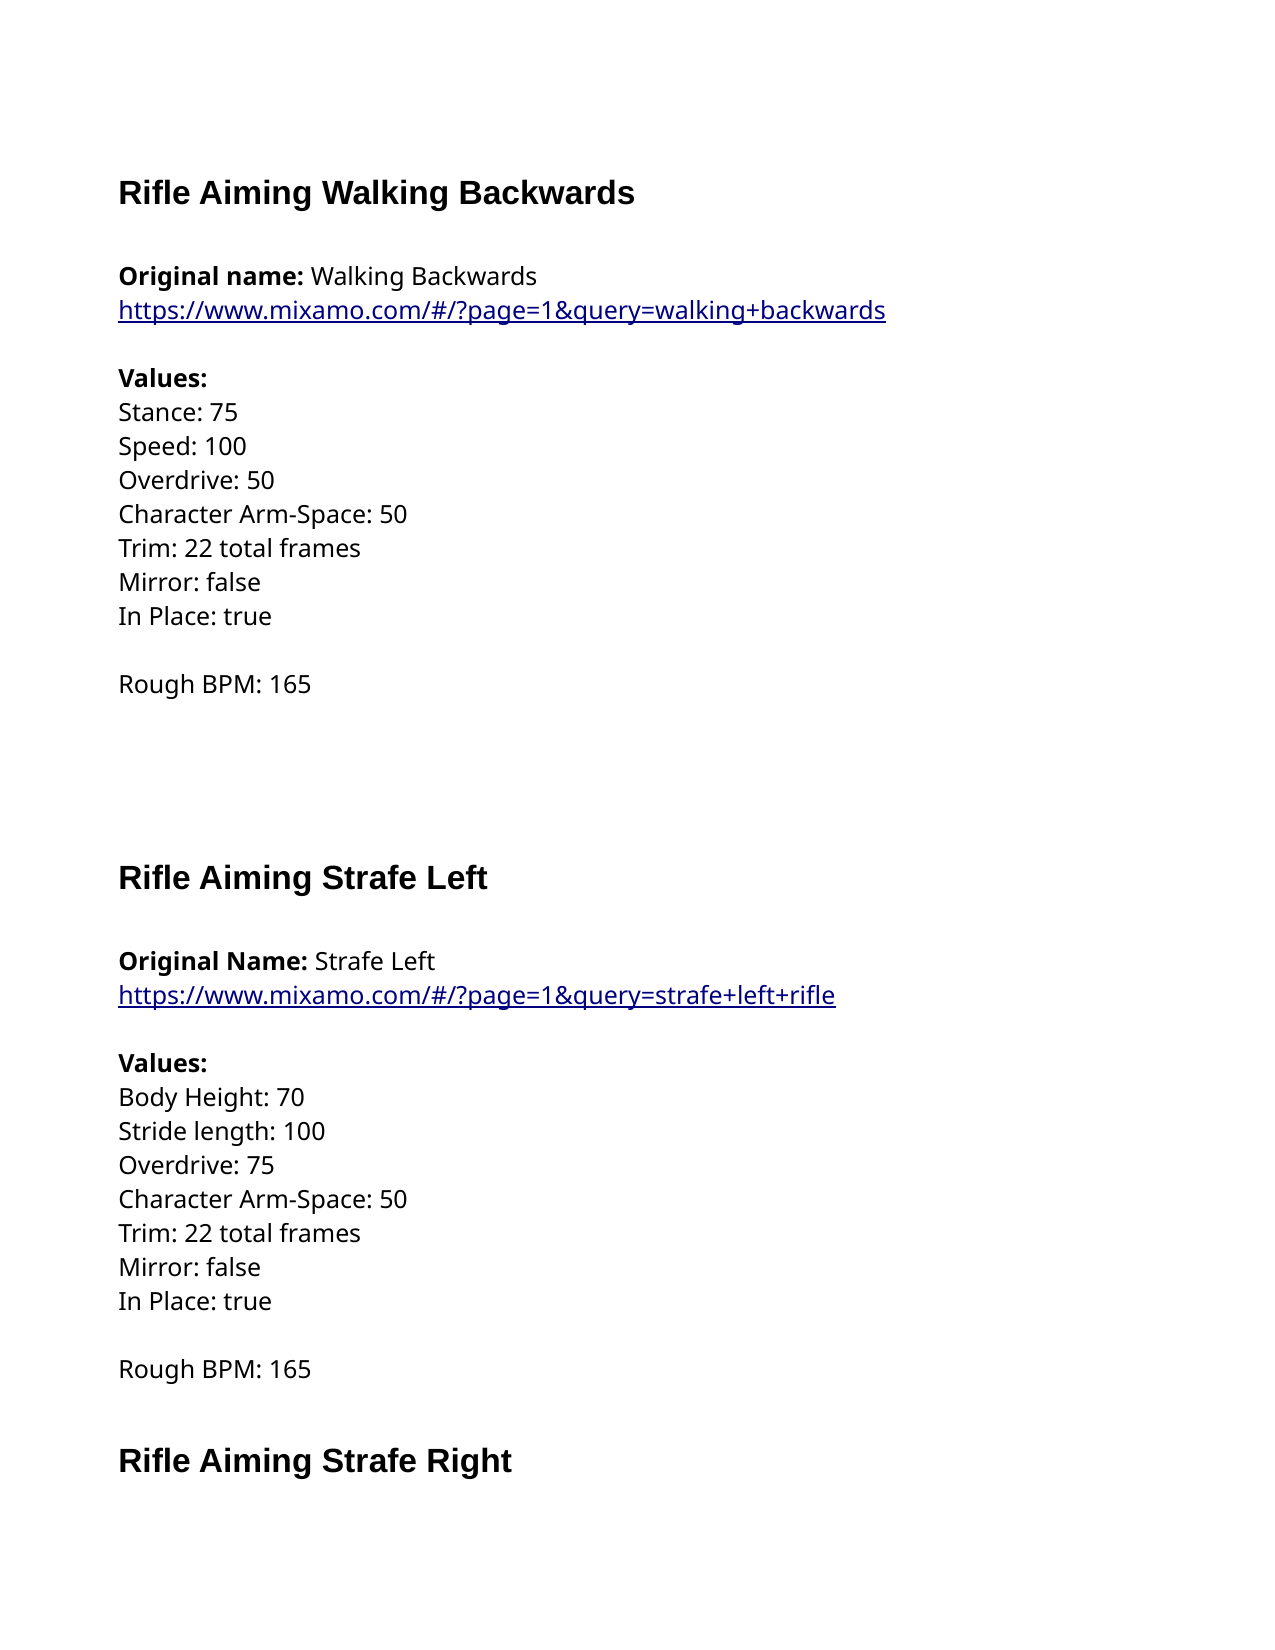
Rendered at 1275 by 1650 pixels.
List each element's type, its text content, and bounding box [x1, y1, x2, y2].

text In Place: true [118, 599, 1157, 633]
text Original Name: Strafe Left [118, 943, 1157, 977]
text Rough BPM: 165 [118, 667, 1157, 701]
text Mirror: false [118, 1250, 1157, 1284]
text Overdrive: 75 [118, 1148, 1157, 1182]
text Trim: 22 total frames [118, 1216, 1157, 1250]
text https://www.mixamo.com/#/?page=1&query=strafe+left+rifle [118, 977, 1157, 1011]
text Character Arm-Space: 50 [118, 497, 1157, 531]
text Overdrive: 50 [118, 463, 1157, 497]
text Mirror: false [118, 565, 1157, 599]
text Values: [118, 1046, 1157, 1079]
text Rough BPM: 165 [118, 1352, 1157, 1386]
subtitle Rifle Aiming Walking Backwards [118, 173, 1157, 212]
text Values: [118, 360, 1157, 394]
text Stride length: 100 [118, 1114, 1157, 1148]
subtitle Rifle Aiming Strafe Right [118, 1441, 1157, 1480]
text Body Height: 70 [118, 1079, 1157, 1114]
text Stance: 75 [118, 394, 1157, 428]
text https://www.mixamo.com/#/?page=1&query=walking+backwards [118, 292, 1157, 326]
text In Place: true [118, 1284, 1157, 1318]
text Trim: 22 total frames [118, 531, 1157, 565]
text Original name: Walking Backwards [118, 258, 1157, 292]
text Character Arm-Space: 50 [118, 1182, 1157, 1216]
subtitle Rifle Aiming Strafe Left [118, 858, 1157, 897]
text Speed: 100 [118, 428, 1157, 463]
